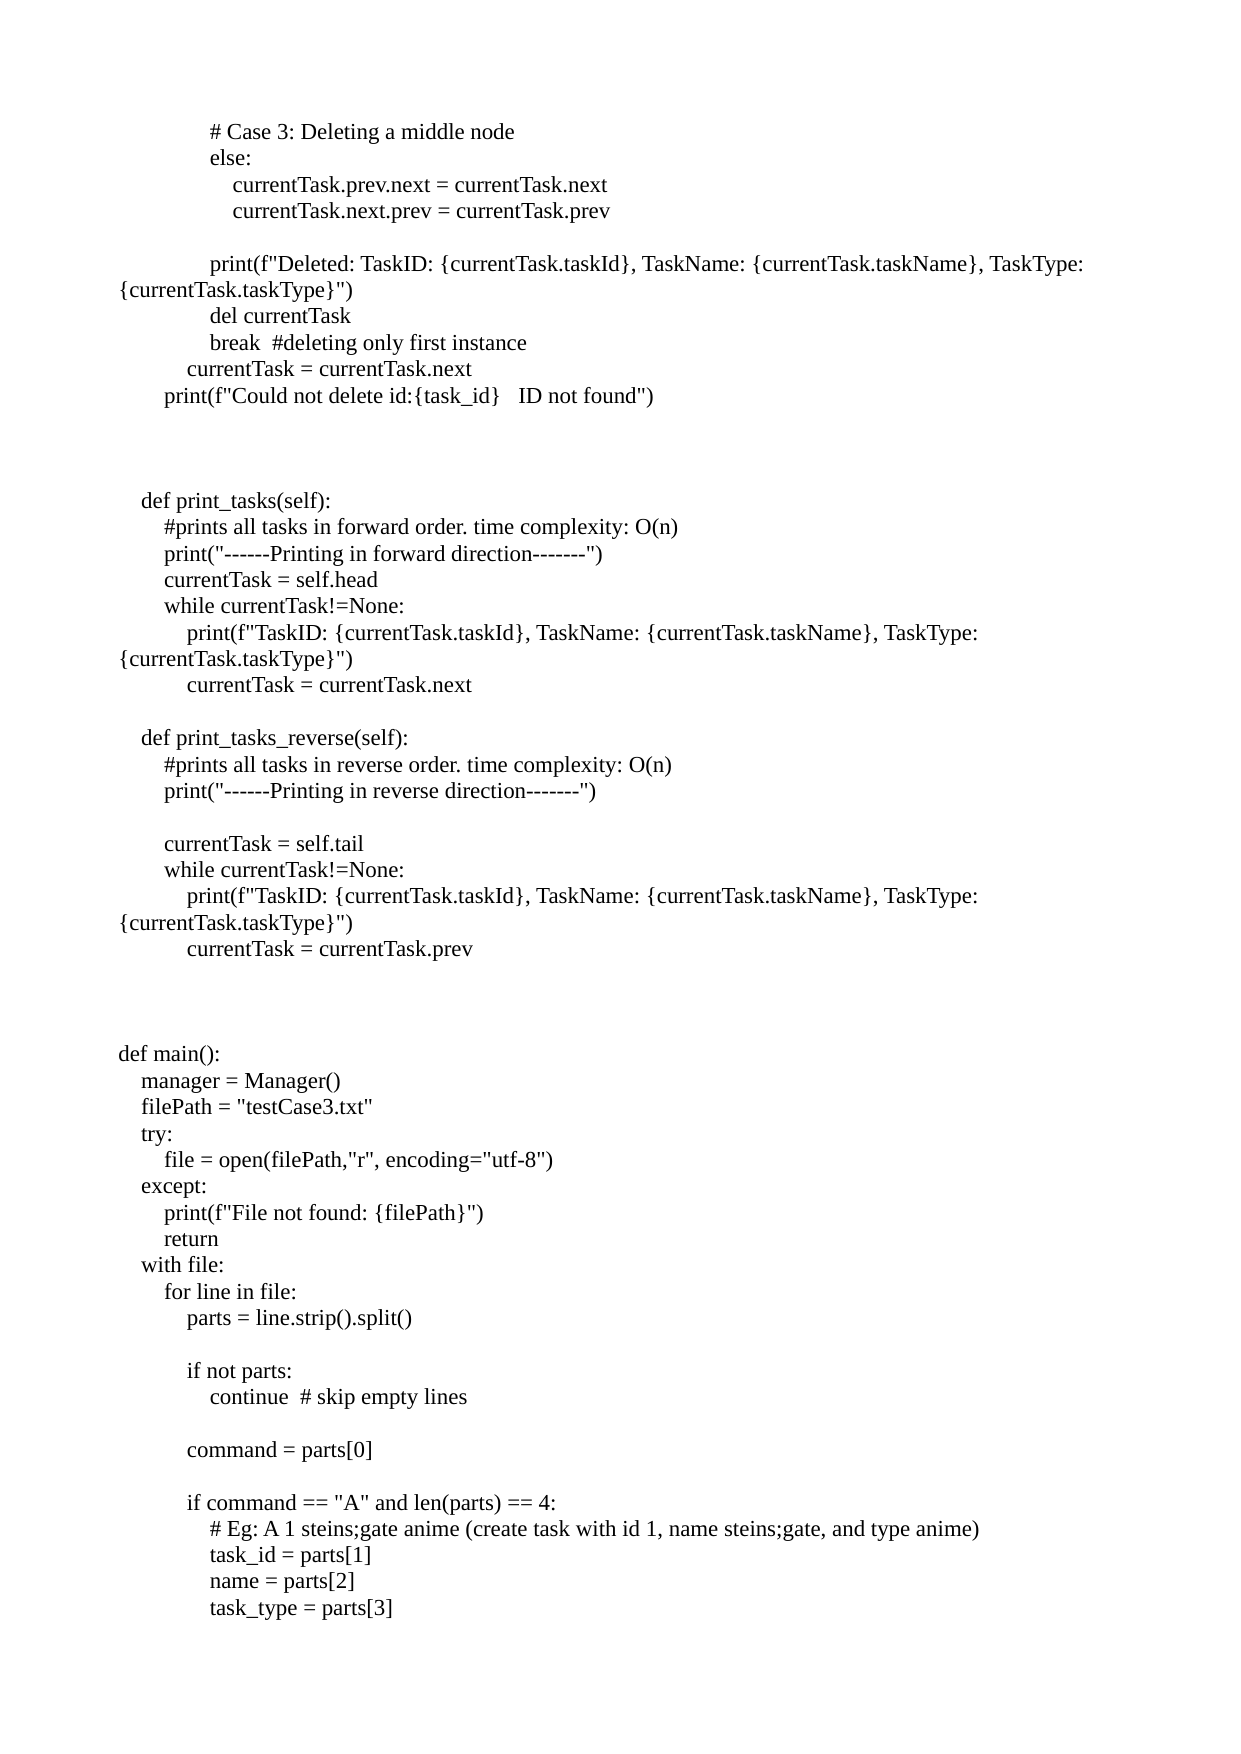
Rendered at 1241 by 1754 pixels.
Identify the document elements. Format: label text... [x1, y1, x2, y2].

text def print_tasks(self): [118, 487, 1122, 513]
text if not parts: [118, 1357, 1122, 1383]
text currentTask = currentTask.prev [118, 935, 1122, 961]
text parts = line.strip().split() [118, 1304, 1122, 1330]
text name = parts[2] [118, 1568, 1122, 1594]
text print("------Printing in reverse direction-------") [118, 777, 1122, 803]
text print(f"Could not delete id:{task_id} ID not found") [118, 382, 1122, 408]
text task_type = parts[3] [118, 1594, 1122, 1620]
text # Case 3: Deleting a middle node [118, 118, 1122, 144]
text manager = Manager() [118, 1067, 1122, 1093]
text currentTask = self.tail [118, 830, 1122, 856]
text #prints all tasks in forward order. time complexity: O(n) [118, 513, 1122, 540]
text continue # skip empty lines [118, 1383, 1122, 1409]
text break #deleting only first instance [118, 329, 1122, 355]
text currentTask = currentTask.next [118, 355, 1122, 382]
text print(f"TaskID: {currentTask.taskId}, TaskName: {currentTask.taskName}, TaskType: {currentTask.taskType}") [118, 882, 1122, 935]
text currentTask.next.prev = currentTask.prev [118, 197, 1122, 223]
text print(f"TaskID: {currentTask.taskId}, TaskName: {currentTask.taskName}, TaskType: {currentTask.taskType}") [118, 619, 1122, 672]
text filePath = "testCase3.txt" [118, 1093, 1122, 1119]
text except: [118, 1172, 1122, 1199]
text if command == "A" and len(parts) == 4: [118, 1488, 1122, 1515]
text command = parts[0] [118, 1436, 1122, 1462]
text currentTask = self.head [118, 566, 1122, 592]
text while currentTask!=None: [118, 856, 1122, 882]
text def main(): [118, 1041, 1122, 1067]
text currentTask = currentTask.next [118, 672, 1122, 698]
text del currentTask [118, 303, 1122, 329]
text print(f"Deleted: TaskID: {currentTask.taskId}, TaskName: {currentTask.taskName}, TaskType: {currentTask.taskType}") [118, 250, 1122, 303]
text with file: [118, 1251, 1122, 1278]
text def print_tasks_reverse(self): [118, 724, 1122, 751]
text file = open(filePath,"r", encoding="utf-8") [118, 1146, 1122, 1172]
text while currentTask!=None: [118, 592, 1122, 619]
text #prints all tasks in reverse order. time complexity: O(n) [118, 751, 1122, 777]
text else: [118, 144, 1122, 171]
text return [118, 1225, 1122, 1251]
text print("------Printing in forward direction-------") [118, 540, 1122, 566]
text # Eg: A 1 steins;gate anime (create task with id 1, name steins;gate, and type anime) [118, 1515, 1122, 1541]
text currentTask.prev.next = currentTask.next [118, 171, 1122, 197]
text print(f"File not found: {filePath}") [118, 1199, 1122, 1225]
text task_id = parts[1] [118, 1541, 1122, 1568]
text try: [118, 1119, 1122, 1146]
text for line in file: [118, 1278, 1122, 1304]
